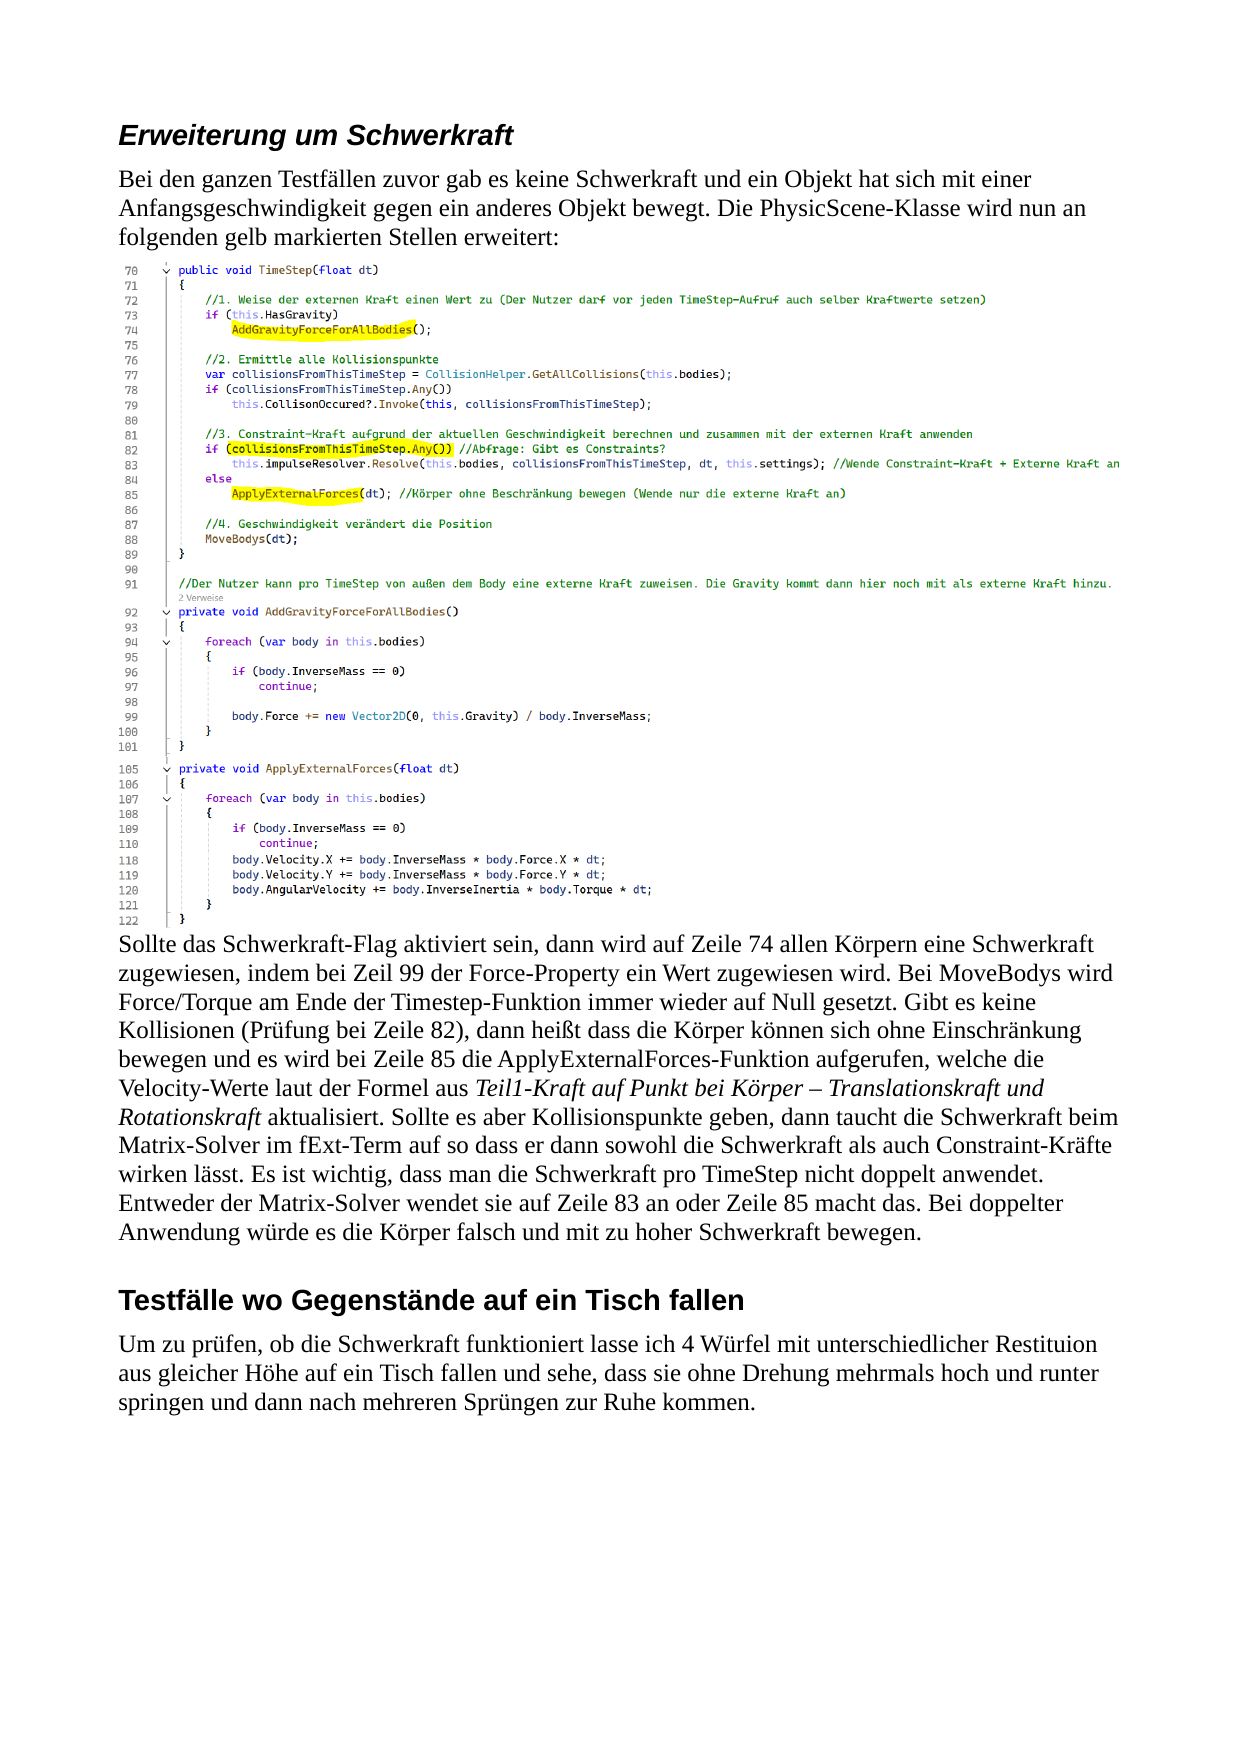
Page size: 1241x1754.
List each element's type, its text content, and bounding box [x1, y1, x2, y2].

text Um zu prüfen, ob die Schwerkraft funktioniert lasse ich 4 Würfel mit unterschiedlicher Restituion aus gleicher Höhe auf ein Tisch fallen und sehe, dass sie ohne Drehung mehrmals hoch und runter springen und dann nach mehreren Sprüngen zur Ruhe kommen. [118, 1329, 1122, 1415]
text Bei den ganzen Testfällen zuvor gab es keine Schwerkraft und ein Objekt hat sich mit einer Anfangsgeschwindigkeit gegen ein anderes Objekt bewegt. Die PhysicScene-Klasse wird nun an folgenden gelb markierten Stellen erweitert: [118, 164, 1122, 250]
subtitle Testfälle wo Gegenstände auf ein Tisch fallen [118, 1283, 1122, 1317]
text Sollte das Schwerkraft-Flag aktiviert sein, dann wird auf Zeile 74 allen Körpern eine Schwerkraft zugewiesen, indem bei Zeil 99 der Force-Property ein Wert zugewiesen wird. Bei MoveBodys wird Force/Torque am Ende der Timestep-Funktion immer wieder auf Null gesetzt. Gibt es keine Kollisionen (Prüfung bei Zeile 82), dann heißt dass die Körper können sich ohne Einschränkung bewegen und es wird bei Zeile 85 die ApplyExternalForces-Funktion aufgerufen, welche die Velocity-Werte laut der Formel aus Teil1-Kraft auf Punkt bei Körper – Translationskraft und Rotationskraft aktualisiert. Sollte es aber Kollisionspunkte geben, dann taucht die Schwerkraft beim Matrix-Solver im fExt-Term auf so dass er dann sowohl die Schwerkraft als auch Constraint-Kräfte wirken lässt. Es ist wichtig, dass man die Schwerkraft pro TimeStep nicht doppelt anwendet. Entweder der Matrix-Solver wendet sie auf Zeile 83 an oder Zeile 85 macht das. Bei doppelter Anwendung würde es die Körper falsch und mit zu hoher Schwerkraft bewegen. [118, 930, 1122, 1246]
picture [118, 262, 1123, 930]
subtitle Erweiterung um Schwerkraft [118, 118, 1122, 152]
